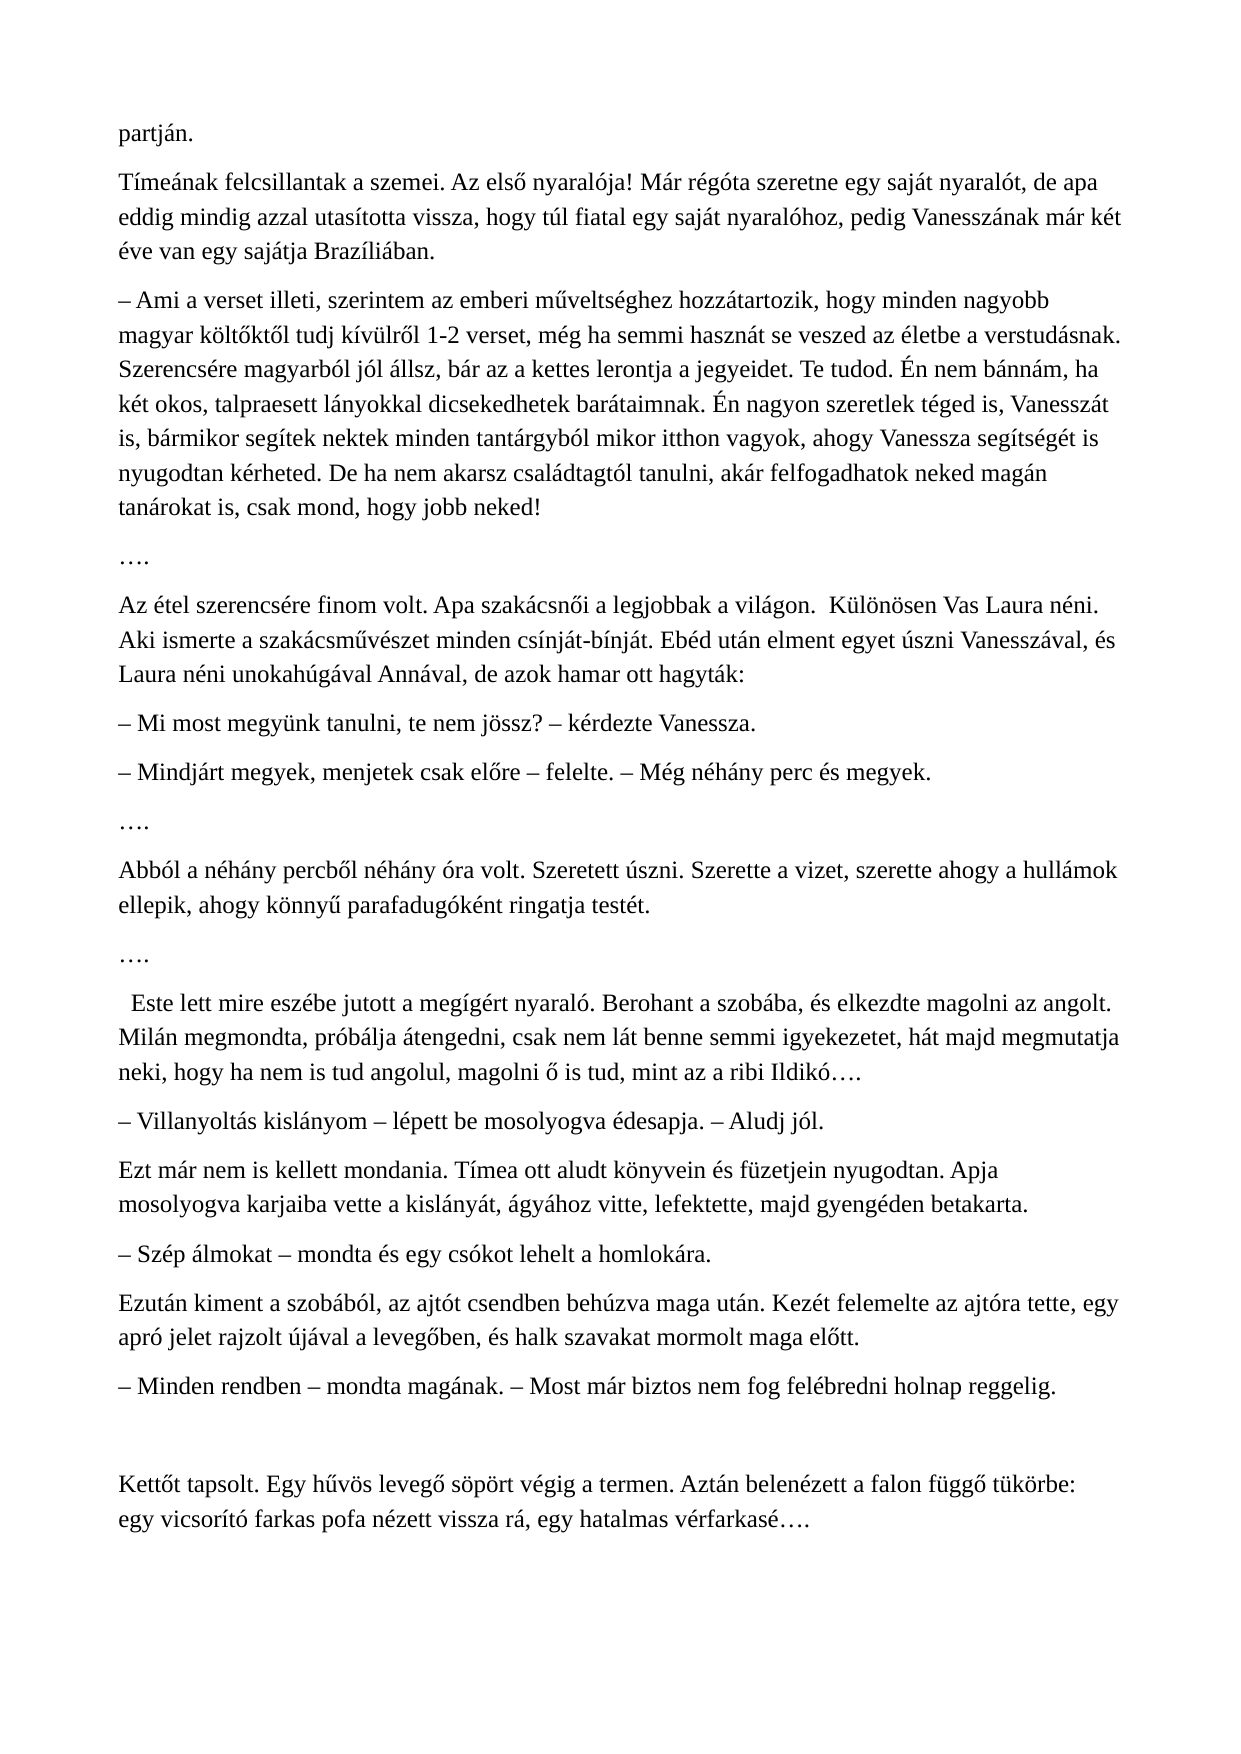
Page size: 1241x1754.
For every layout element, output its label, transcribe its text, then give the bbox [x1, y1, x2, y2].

text – Ami a verset illeti, szerintem az emberi műveltséghez hozzátartozik, hogy minden nagyobb magyar költőktől tudj kívülről 1-2 verset, még ha semmi hasznát se veszed az életbe a verstudásnak. Szerencsére magyarból jól állsz, bár az a kettes lerontja a jegyeidet. Te tudod. Én nem bánnám, ha két okos, talpraesett lányokkal dicsekedhetek barátaimnak. Én nagyon szeretlek téged is, Vanesszát is, bármikor segítek nektek minden tantárgyból mikor itthon vagyok, ahogy Vanessza segítségét is nyugodtan kérheted. De ha nem akarsz családtagtól tanulni, akár felfogadhatok neked magán tanárokat is, csak mond, hogy jobb neked! [118, 285, 1122, 521]
text Ezután kiment a szobából, az ajtót csendben behúzva maga után. Kezét felemelte az ajtóra tette, egy apró jelet rajzolt újával a levegőben, és halk szavakat mormolt maga előtt. [118, 1288, 1122, 1351]
text – Minden rendben – mondta magának. – Most már biztos nem fog felébredni holnap reggelig. [118, 1371, 1122, 1400]
text Tímeának felcsillantak a szemei. Az első nyaralója! Már régóta szeretne egy saját nyaralót, de apa eddig mindig azzal utasította vissza, hogy túl fiatal egy saját nyaralóhoz, pedig Vanesszának már két éve van egy sajátja Brazíliában. [118, 167, 1122, 265]
text Ezt már nem is kellett mondania. Tímea ott aludt könyvein és füzetjein nyugodtan. Apja mosolyogva karjaiba vette a kislányát, ágyához vitte, lefektette, majd gyengéden betakarta. [118, 1155, 1122, 1218]
text – Mi most megyünk tanulni, te nem jössz? – kérdezte Vanessza. [118, 708, 1122, 737]
text Az étel szerencsére finom volt. Apa szakácsnői a legjobbak a világon. Különösen Vas Laura néni. Aki ismerte a szakácsművészet minden csínját-bínját. Ebéd után elment egyet úszni Vanesszával, és Laura néni unokahúgával Annával, de azok hamar ott hagyták: [118, 590, 1122, 688]
text – Villanyoltás kislányom – lépett be mosolyogva édesapja. – Aludj jól. [118, 1106, 1122, 1135]
text Este lett mire eszébe jutott a megígért nyaraló. Berohant a szobába, és elkezdte magolni az angolt. Milán megmondta, próbálja átengedni, csak nem lát benne semmi igyekezetet, hát majd megmutatja neki, hogy ha nem is tud angolul, magolni ő is tud, mint az a ribi Ildikó…. [118, 988, 1122, 1086]
text …. [118, 939, 1122, 968]
text …. [118, 806, 1122, 835]
text Kettőt tapsolt. Egy hűvös levegő söpört végig a termen. Aztán belenézett a falon függő tükörbe: egy vicsorító farkas pofa nézett vissza rá, egy hatalmas vérfarkasé…. [118, 1469, 1122, 1533]
text – Szép álmokat – mondta és egy csókot lehelt a homlokára. [118, 1239, 1122, 1267]
text …. [118, 541, 1122, 570]
text Abból a néhány percből néhány óra volt. Szeretett úszni. Szerette a vizet, szerette ahogy a hullámok ellepik, ahogy könnyű parafadugóként ringatja testét. [118, 855, 1122, 919]
text partján. [118, 118, 1122, 147]
text – Mindjárt megyek, menjetek csak előre – felelte. – Még néhány perc és megyek. [118, 757, 1122, 786]
